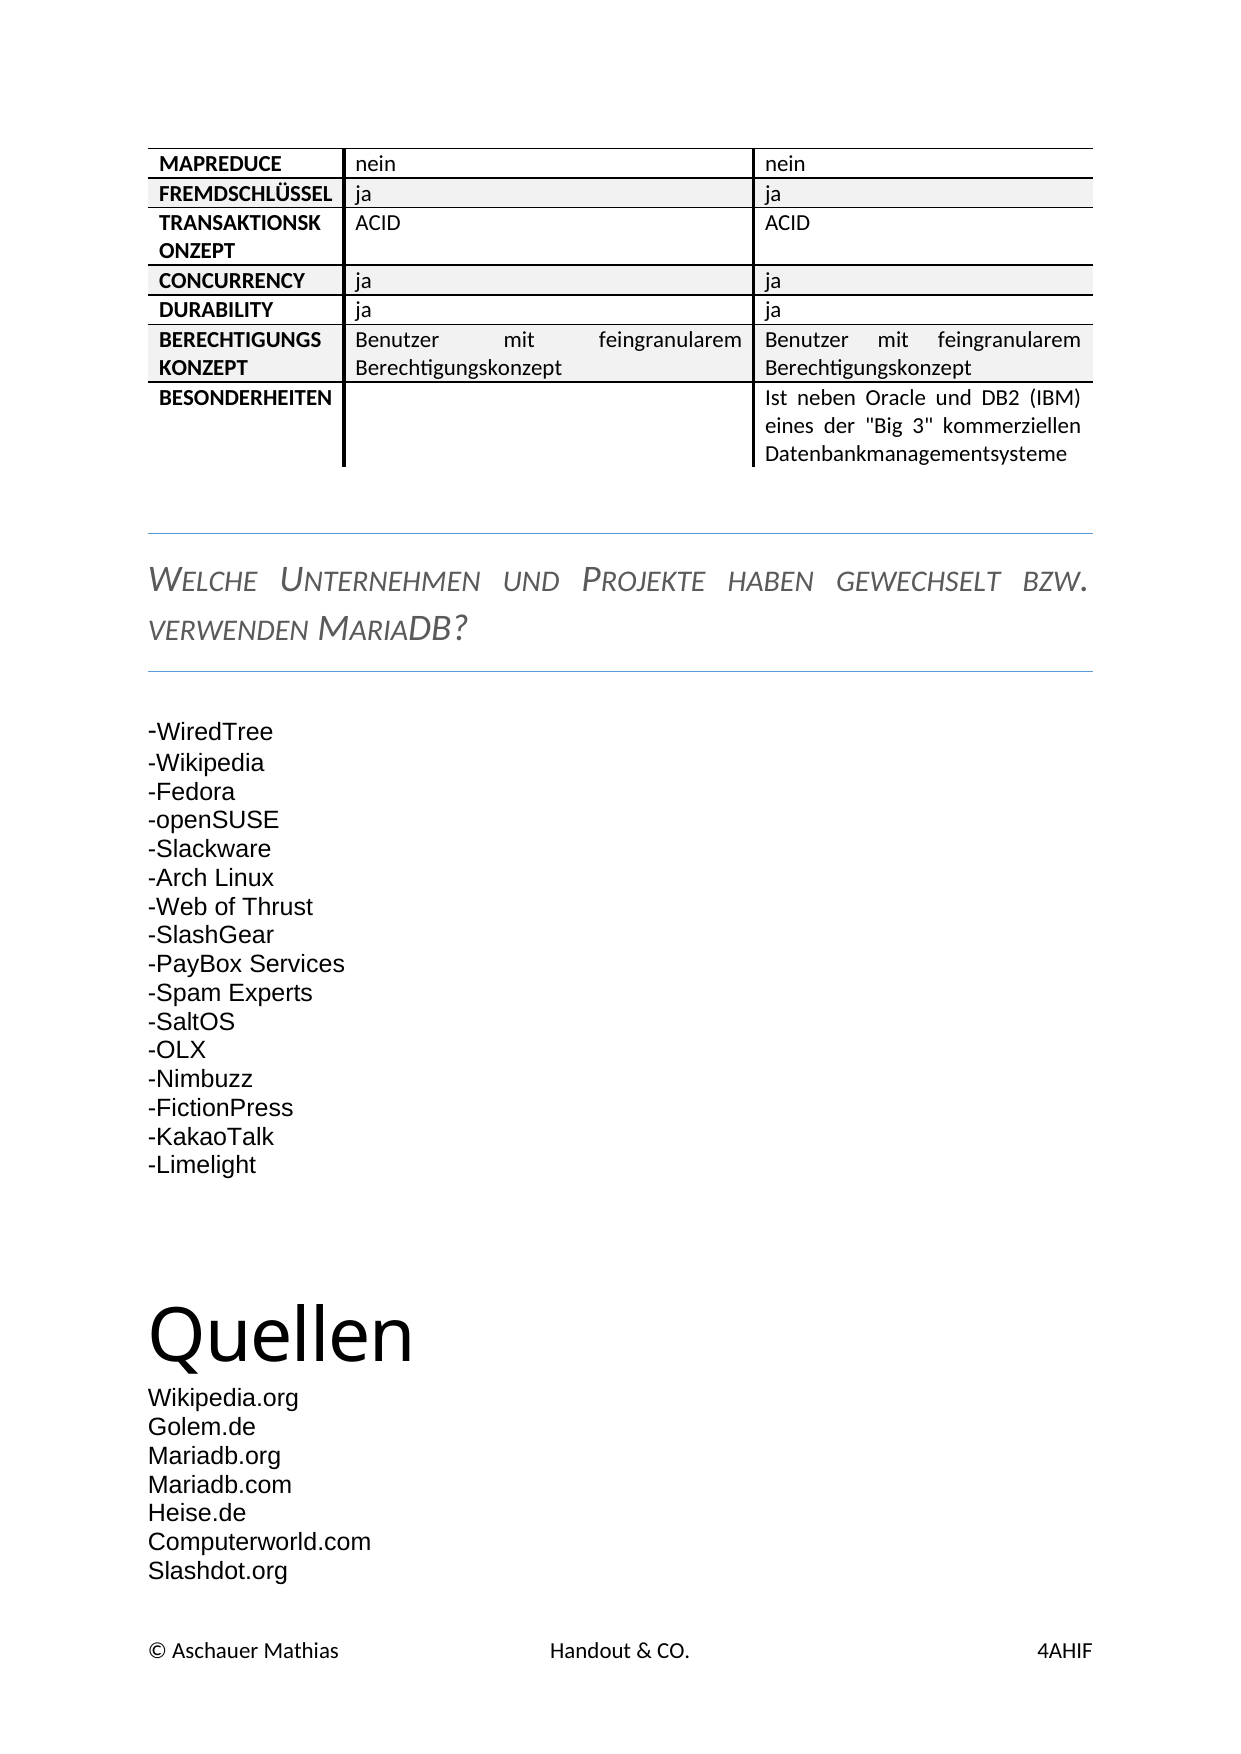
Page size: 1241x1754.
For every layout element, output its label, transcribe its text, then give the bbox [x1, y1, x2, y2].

text -FictionPress [148, 1093, 1093, 1122]
text -Arch Linux [148, 863, 1093, 892]
table_cell ACID [346, 208, 752, 264]
table_cell ja [755, 266, 1093, 294]
text -WiredTree [148, 712, 1093, 748]
text Mariadb.org [148, 1441, 1093, 1470]
text Quellen [148, 1281, 1093, 1383]
table_cell nein [346, 149, 752, 177]
table_cell nein [755, 149, 1093, 177]
text -Fedora [148, 777, 1093, 805]
table_cell ja [755, 296, 1093, 323]
table_cell ja [346, 179, 752, 207]
table_cell [346, 383, 752, 467]
text -KakaoTalk [148, 1122, 1093, 1150]
text Heise.de [148, 1498, 1093, 1527]
text -SaltOS [148, 1007, 1093, 1035]
text Welche Unternehmen und Projekte haben gewechselt bzw. verwenden MariaDB? [148, 534, 1093, 671]
table_cell MapReduce [148, 149, 342, 177]
text -openSUSE [148, 805, 1093, 834]
table_cell ja [755, 179, 1093, 207]
text -Limelight [148, 1150, 1093, 1179]
text -Nimbuzz [148, 1064, 1093, 1093]
table_cell Transaktionskonzept [148, 208, 342, 264]
text -Web of Thrust [148, 892, 1093, 920]
text Golem.de [148, 1412, 1093, 1441]
text -OLX [148, 1035, 1093, 1064]
table_cell Besonderheiten [148, 383, 342, 467]
table_cell Benutzer mit feingranularem Berechtigungskonzept [755, 325, 1093, 381]
text Slashdot.org [148, 1556, 1093, 1585]
table_cell Concurrency [148, 266, 342, 294]
table_cell Durability [148, 296, 342, 323]
table_cell Berechtigungskonzept [148, 325, 342, 381]
text Computerworld.com [148, 1527, 1093, 1556]
text -Slackware [148, 834, 1093, 863]
table_cell ACID [755, 208, 1093, 264]
text Mariadb.com [148, 1470, 1093, 1498]
table_cell ja [346, 296, 752, 323]
table_cell Fremdschlüssel [148, 179, 342, 207]
text -SlashGear [148, 920, 1093, 949]
table_cell Benutzer mit feingranularem Berechtigungskonzept [346, 325, 752, 381]
text -Spam Experts [148, 978, 1093, 1007]
table_cell ja [346, 266, 752, 294]
text -PayBox Services [148, 949, 1093, 978]
text -Wikipedia [148, 748, 1093, 777]
text Wikipedia.org [148, 1383, 1093, 1412]
table_cell Ist neben Oracle und DB2 (IBM) eines der "Big 3" kommerziellen Datenbankmanagementsysteme [755, 383, 1093, 467]
